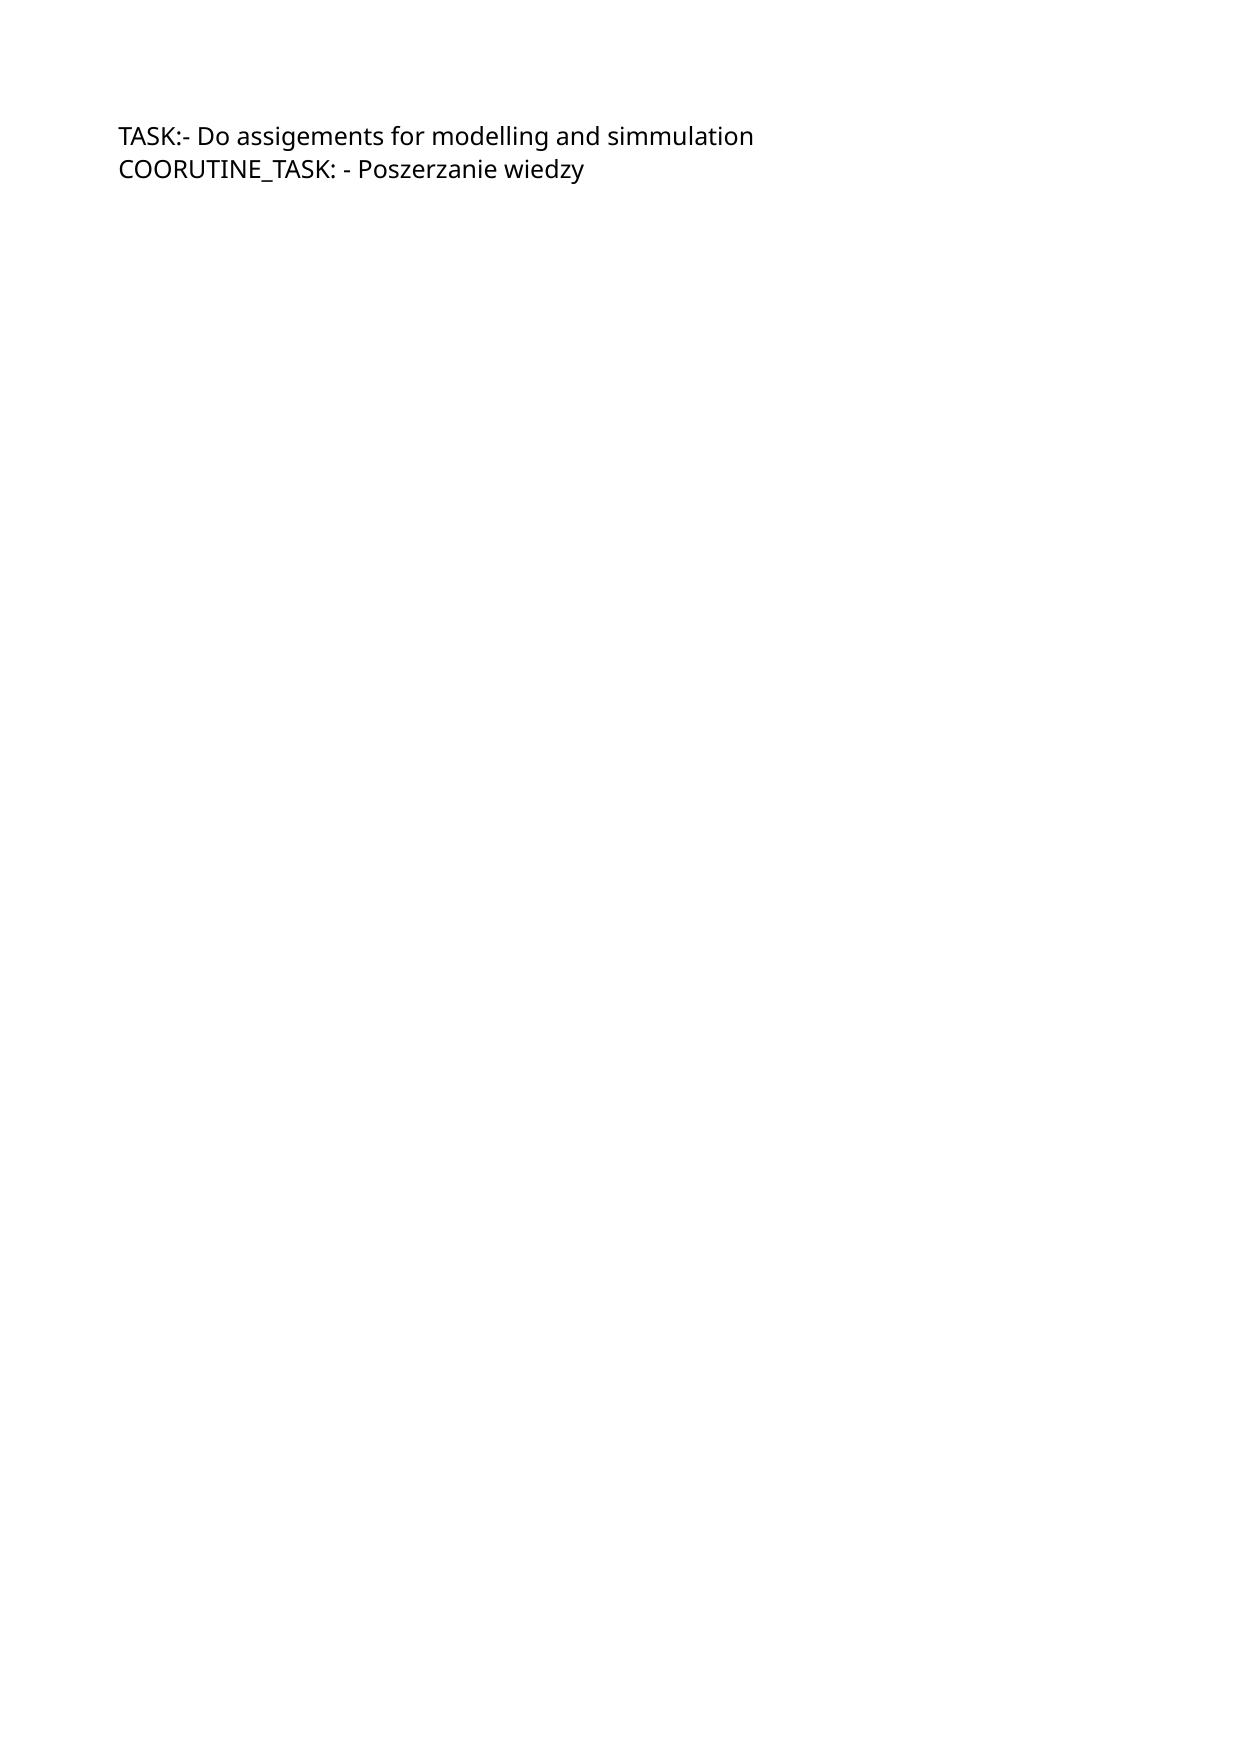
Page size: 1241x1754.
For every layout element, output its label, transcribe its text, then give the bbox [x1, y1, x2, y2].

text COORUTINE_TASK: - Poszerzanie wiedzy [118, 152, 1122, 186]
text TASK:- Do assigements for modelling and simmulation [118, 118, 1122, 152]
